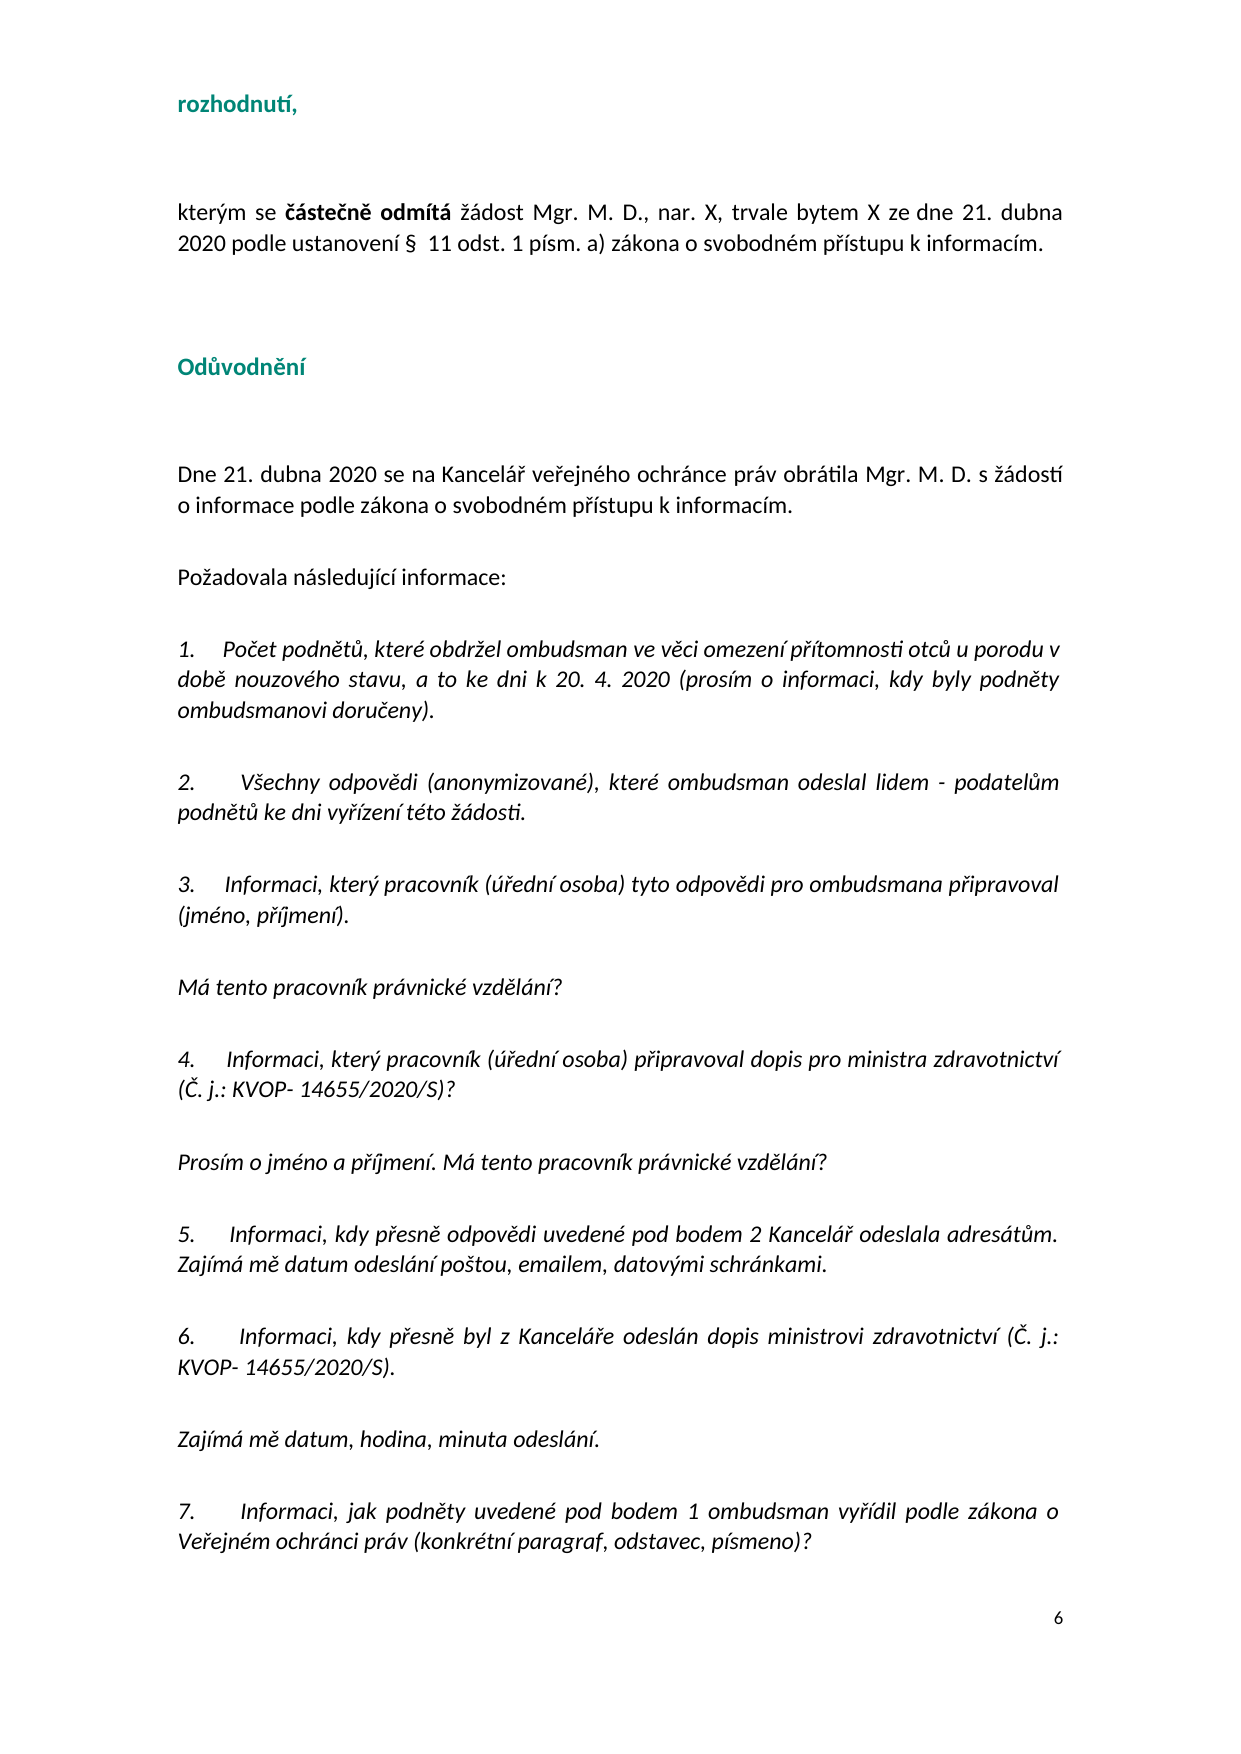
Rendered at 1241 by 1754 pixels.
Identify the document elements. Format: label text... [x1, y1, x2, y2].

text 7. Informaci, jak podněty uvedené pod bodem 1 ombudsman vyřídil podle zákona o Veřejném ochránci práv (konkrétní paragraf, odstavec, písmeno)? [177, 1496, 1063, 1556]
text Požadovala následující informace: [177, 562, 1063, 591]
text 4. Informaci, který pracovník (úřední osoba) připravoval dopis pro ministra zdravotnictví (Č. j.: KVOP- 14655/2020/S)? [177, 1044, 1063, 1104]
text Dne 21. dubna 2020 se na Kancelář veřejného ochránce práv obrátila Mgr. M. D. s žádostí o informace podle zákona o svobodném přístupu k informacím. [177, 459, 1063, 519]
text 5. Informaci, kdy přesně odpovědi uvedené pod bodem 2 Kancelář odeslala adresátům. Zajímá mě datum odeslání poštou, emailem, datovými schránkami. [177, 1219, 1063, 1278]
text 2. Všechny odpovědi (anonymizované), které ombudsman odeslal lidem - podatelům podnětů ke dni vyřízení této žádosti. [177, 767, 1063, 827]
text 3. Informaci, který pracovník (úřední osoba) tyto odpovědi pro ombudsmana připravoval (jméno, příjmení). [177, 869, 1063, 929]
text 6. Informaci, kdy přesně byl z Kanceláře odeslán dopis ministrovi zdravotnictví (Č. j.: KVOP- 14655/2020/S). [177, 1321, 1063, 1381]
text Zajímá mě datum, hodina, minuta odeslání. [177, 1424, 1063, 1453]
text Má tento pracovník právnické vzdělání? [177, 972, 1063, 1001]
subtitle Odůvodnění [177, 351, 1063, 381]
text 1. Počet podnětů, které obdržel ombudsman ve věci omezení přítomnosti otců u porodu v době nouzového stavu, a to ke dni k 20. 4. 2020 (prosím o informaci, kdy byly podněty ombudsmanovi doručeny). [177, 634, 1063, 724]
text kterým se částečně odmítá žádost Mgr. M. D., nar. X, trvale bytem X ze dne 21. dubna 2020 podle ustanovení § 11 odst. 1 písm. a) zákona o svobodném přístupu k informacím. [177, 197, 1063, 257]
subtitle rozhodnutí, [177, 88, 1063, 119]
text Prosím o jméno a příjmení. Má tento pracovník právnické vzdělání? [177, 1147, 1063, 1176]
